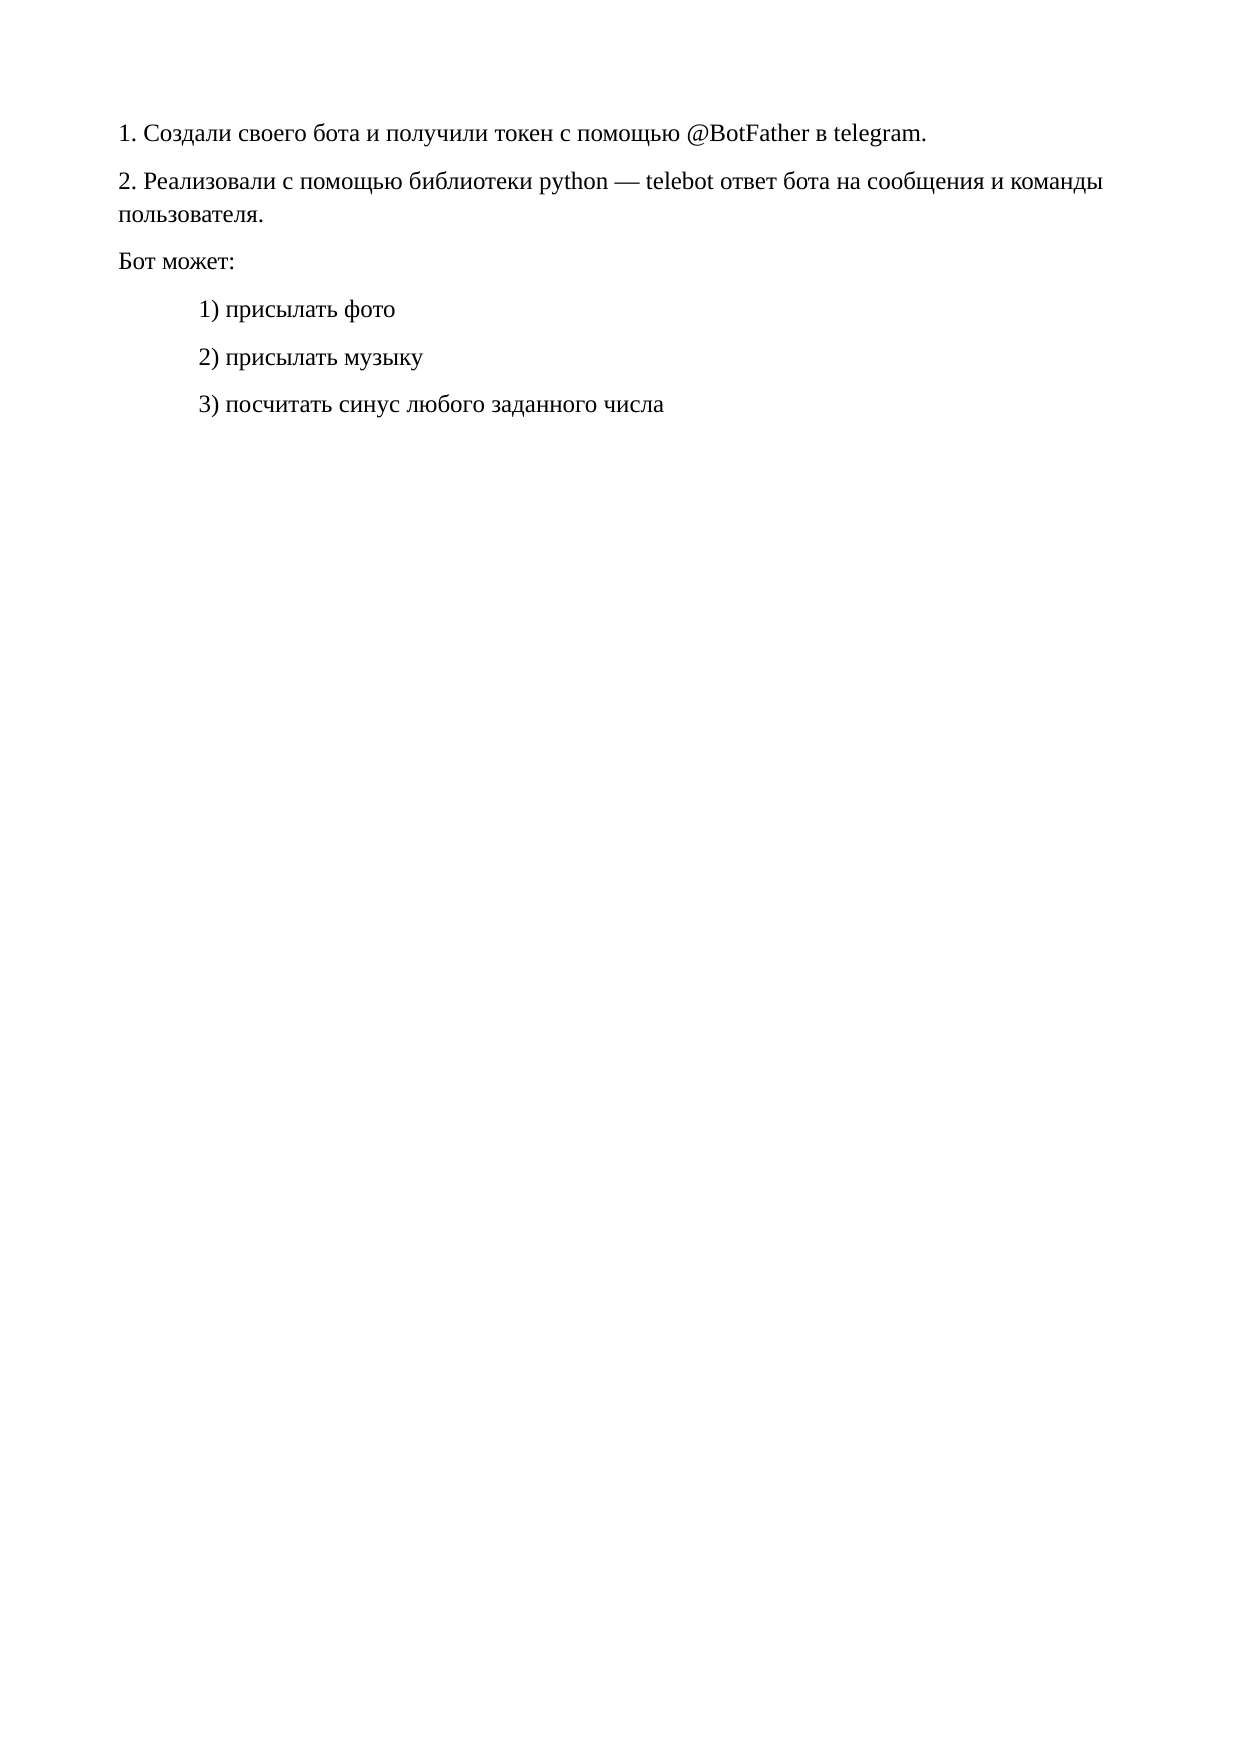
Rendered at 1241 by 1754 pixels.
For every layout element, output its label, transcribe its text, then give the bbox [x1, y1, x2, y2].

text 1) присылать фото [118, 294, 1122, 323]
text 1. Создали своего бота и получили токен с помощью @BotFather в telegram. [118, 118, 1122, 147]
text 2) присылать музыку [118, 342, 1122, 370]
text Бот может: [118, 246, 1122, 275]
text 3) посчитать синус любого заданного числа [118, 389, 1122, 418]
text 2. Реализовали с помощью библиотеки python — telebot ответ бота на сообщения и команды пользователя. [118, 166, 1122, 227]
